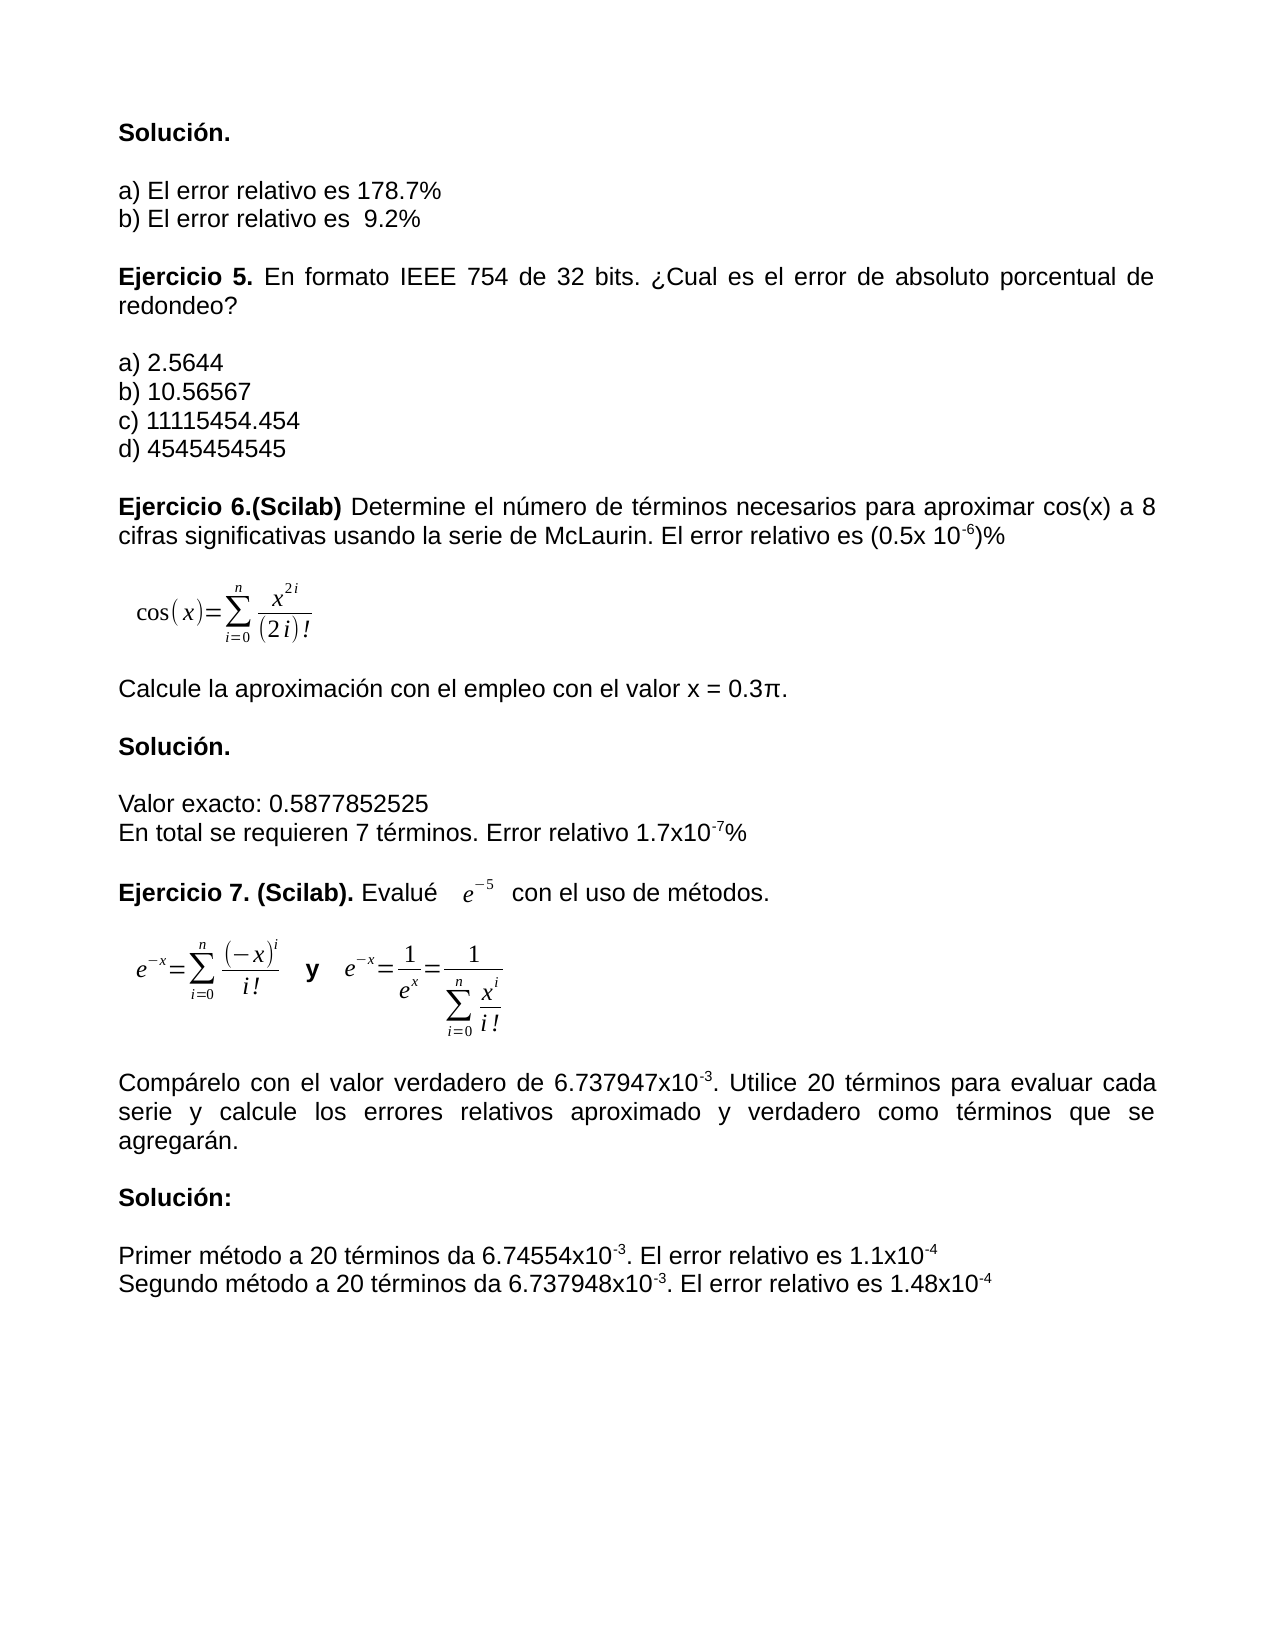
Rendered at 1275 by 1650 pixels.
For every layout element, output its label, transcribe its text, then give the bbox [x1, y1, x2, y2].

text Compárelo con el valor verdadero de 6.737947x10-3. Utilice 20 términos para evaluar cada serie y calcule los errores relativos aproximado y verdadero como términos que se agregarán. [118, 1068, 1157, 1154]
text d) 4545454545 [118, 434, 1157, 463]
text Calcule la aproximación con el empleo con el valor x = 0.3π. [118, 674, 1157, 703]
text En total se requieren 7 términos. Error relativo 1.7x10-7% [118, 818, 1157, 847]
text Ejercicio 7. (Scilab). Evalué con el uso de métodos. [118, 875, 1157, 907]
text Primer método a 20 términos da 6.74554x10-3. El error relativo es 1.1x10-4 [118, 1241, 1157, 1269]
text y [118, 935, 1157, 1039]
text Ejercicio 5. En formato IEEE 754 de 32 bits. ¿Cual es el error de absoluto porcentual de redondeo? [118, 262, 1157, 319]
text c) 11115454.454 [118, 406, 1157, 434]
text Ejercicio 6.(Scilab) Determine el número de términos necesarios para aproximar cos(x) a 8 cifras significativas usando la serie de McLaurin. El error relativo es (0.5x 10-6)% [118, 492, 1157, 549]
text a) 2.5644 [118, 348, 1157, 377]
text b) 10.56567 [118, 377, 1157, 406]
text Solución. [118, 732, 1157, 760]
text Segundo método a 20 términos da 6.737948x10-3. El error relativo es 1.48x10-4 [118, 1269, 1157, 1298]
text a) El error relativo es 178.7% [118, 176, 1157, 204]
text Solución. [118, 118, 1157, 147]
text b) El error relativo es 9.2% [118, 204, 1157, 233]
text Valor exacto: 0.5877852525 [118, 789, 1157, 818]
text Solución: [118, 1183, 1157, 1212]
